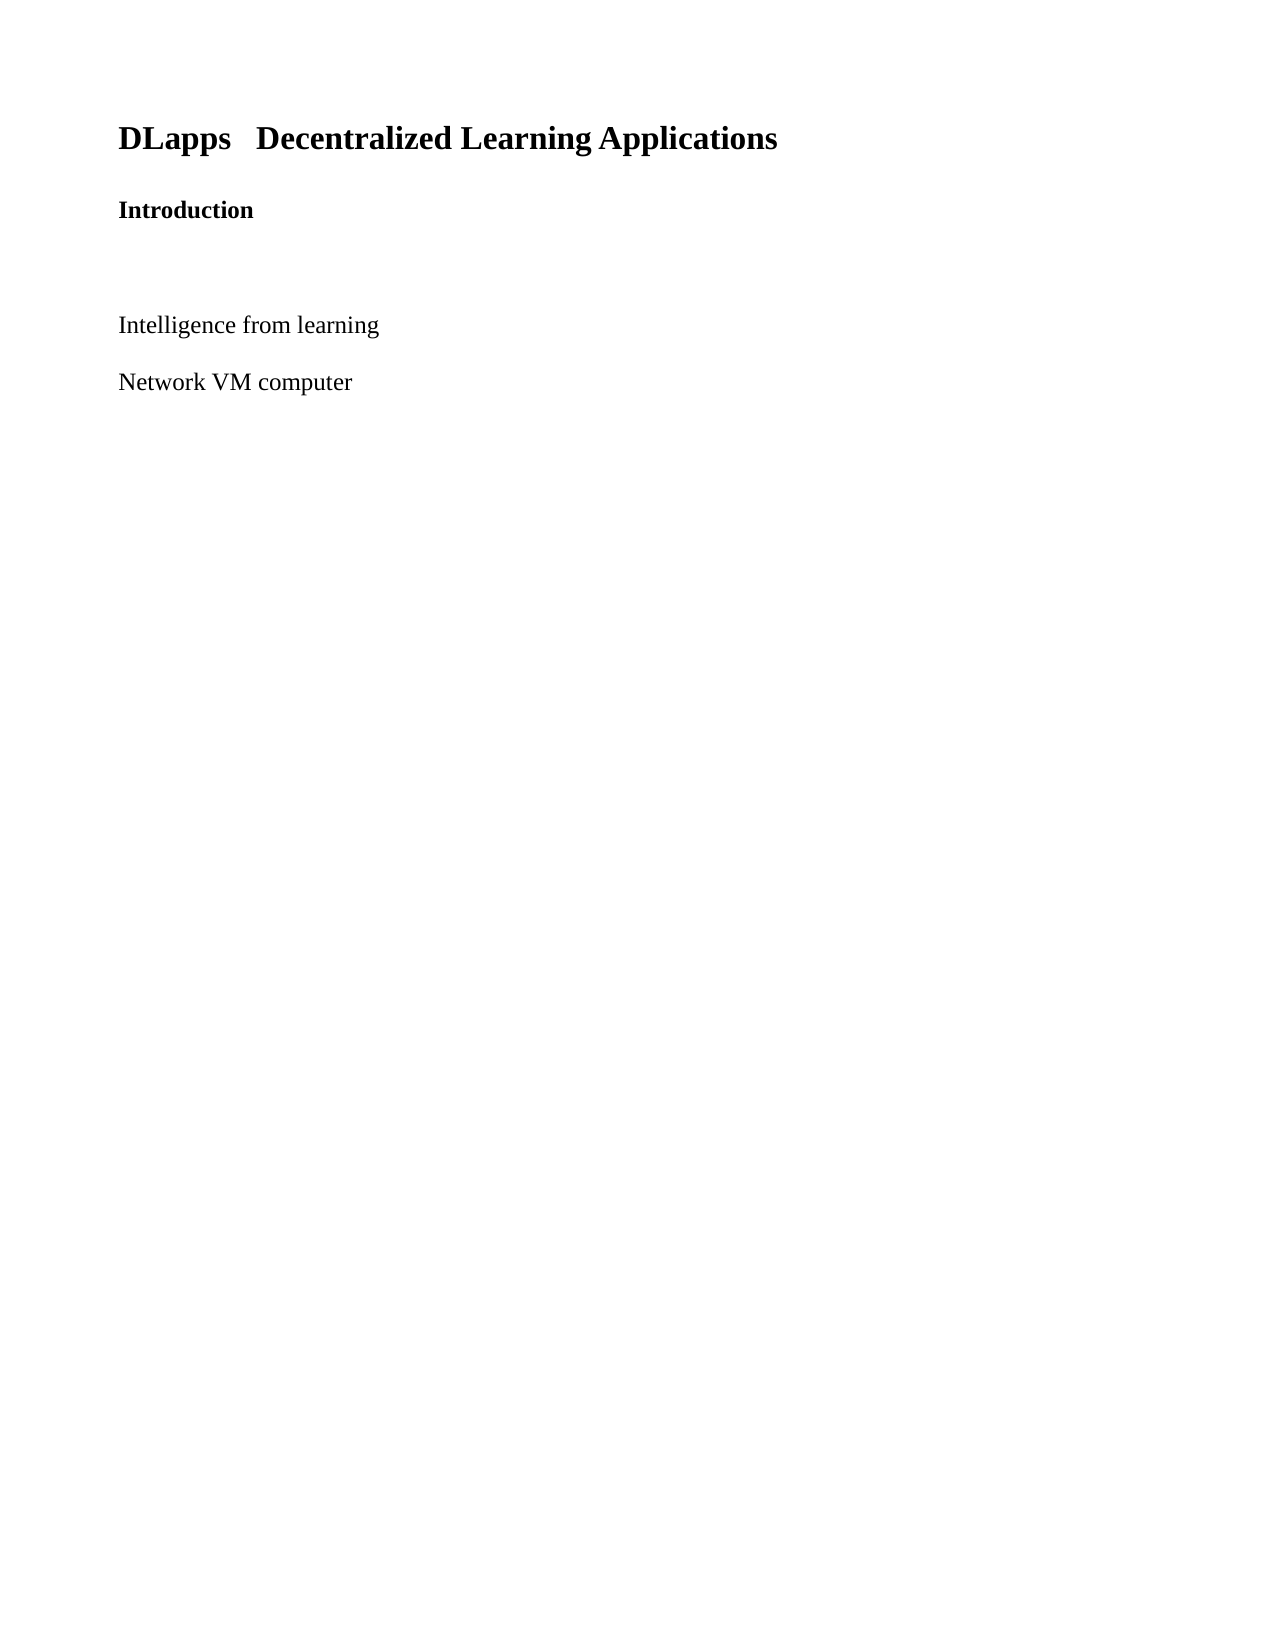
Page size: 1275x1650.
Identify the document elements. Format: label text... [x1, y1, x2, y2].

text Intelligence from learning [118, 310, 1157, 338]
text Network VM computer [118, 367, 1157, 396]
text DLapps Decentralized Learning Applications [118, 118, 1157, 156]
text Introduction [118, 195, 1157, 223]
